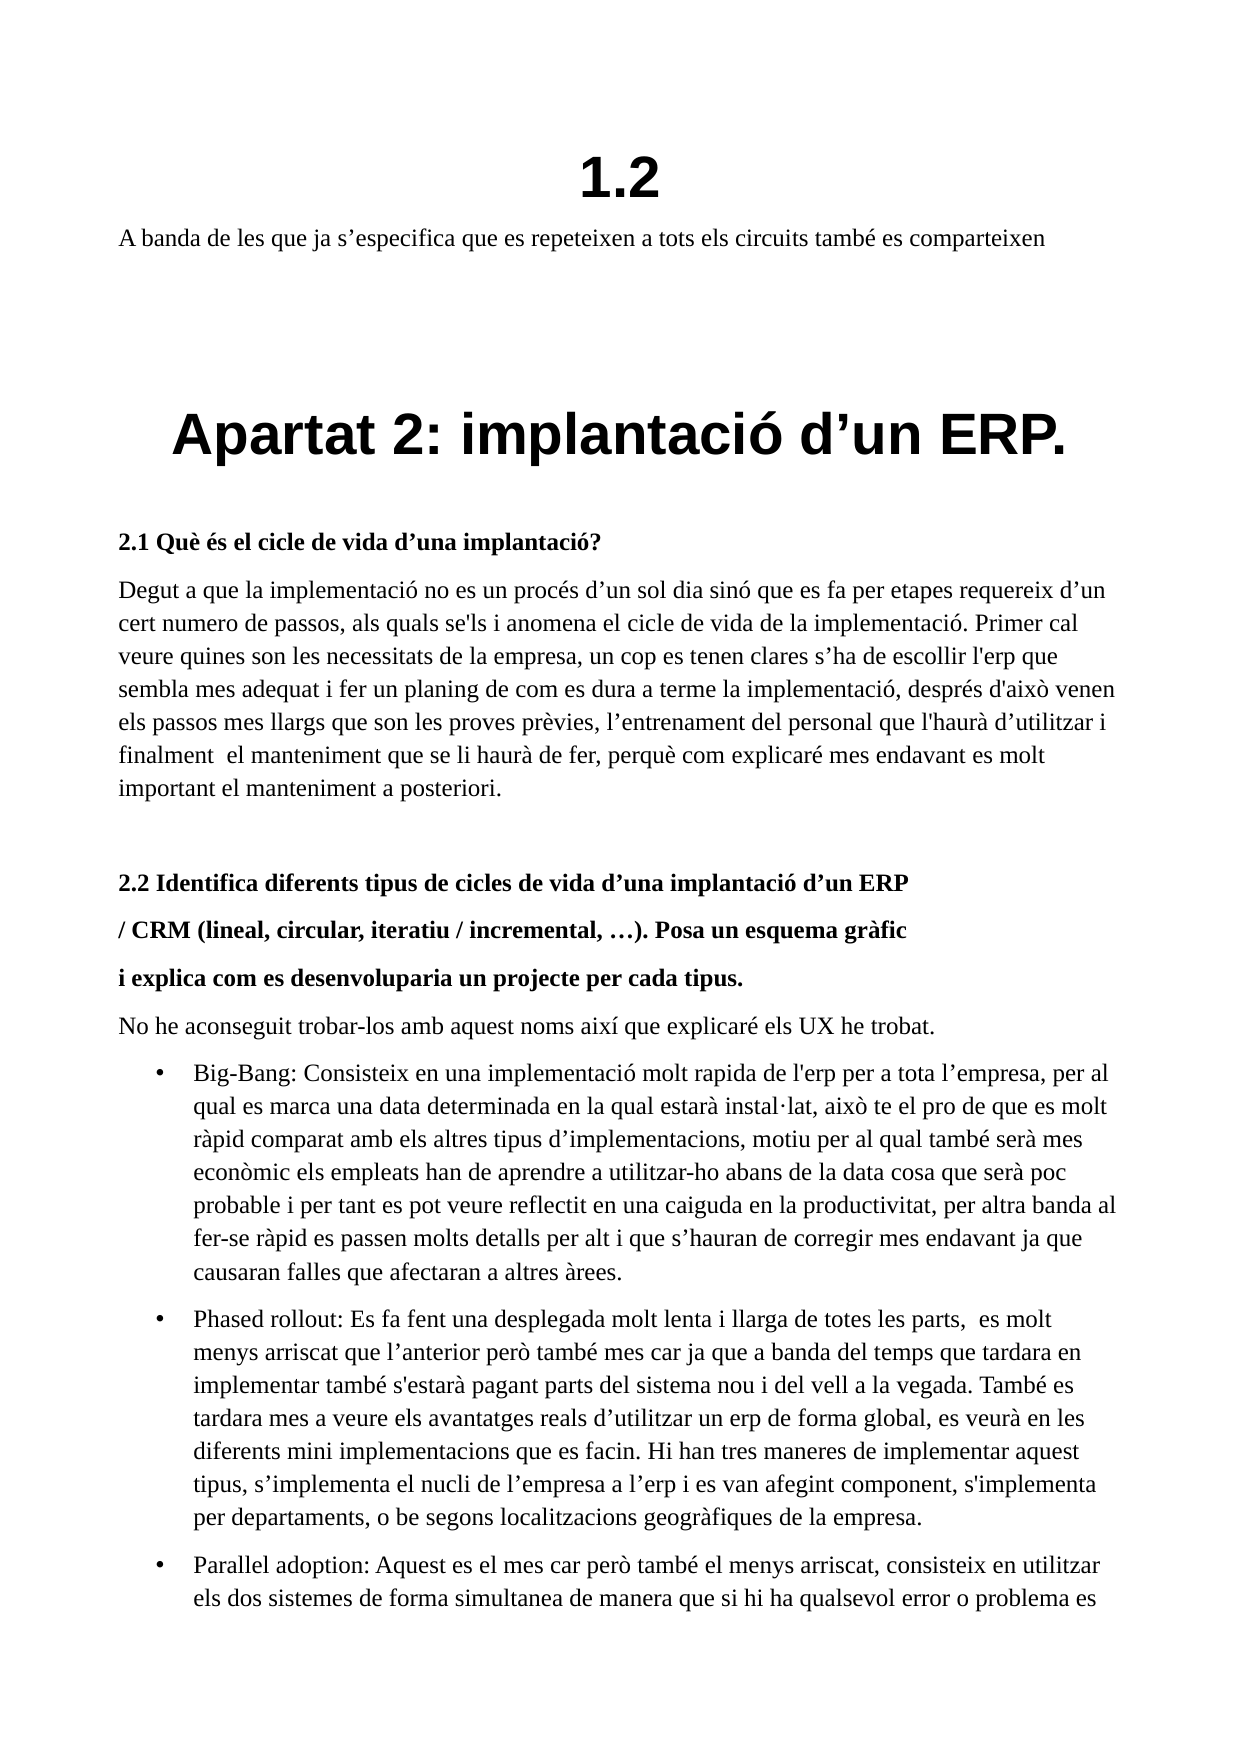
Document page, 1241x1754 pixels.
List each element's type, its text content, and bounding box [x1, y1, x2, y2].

list Big-Bang: Consisteix en una implementació molt rapida de l'erp per a tota l’empresa, per al qual es marca una data determinada en la qual estarà instal·lat, això te el pro de que es molt ràpid comparat amb els altres tipus d’implementacions, motiu per al qual també serà mes econòmic els empleats han de aprendre a utilitzar-ho abans de la data cosa que serà poc probable i per tant es pot veure reflectit en una caiguda en la productivitat, per altra banda al fer-se ràpid es passen molts detalls per alt i que s’hauran de corregir mes endavant ja que causaran falles que afectaran a altres àrees. [156, 1058, 1122, 1285]
text i explica com es desenvoluparia un projecte per cada tipus. [118, 963, 1122, 992]
text A banda de les que ja s’especifica que es repeteixen a tots els circuits també es comparteixen [118, 223, 1122, 251]
text 2.2 Identifica diferents tipus de cicles de vida d’una implantació d’un ERP [118, 868, 1122, 897]
list Parallel adoption: Aquest es el mes car però també el menys arriscat, consisteix en utilitzar els dos sistemes de forma simultanea de manera que si hi ha qualsevol error o problema es [156, 1550, 1122, 1612]
text / CRM (lineal, circular, iteratiu / incremental, …). Posa un esquema gràfic [118, 916, 1122, 944]
title 1.2 [118, 143, 1122, 210]
list Phased rollout: Es fa fent una desplegada molt lenta i llarga de totes les parts, es molt menys arriscat que l’anterior però també mes car ja que a banda del temps que tardara en implementar també s'estarà pagant parts del sistema nou i del vell a la vegada. També es tardara mes a veure els avantatges reals d’utilitzar un erp de forma global, es veurà en les diferents mini implementacions que es facin. Hi han tres maneres de implementar aquest tipus, s’implementa el nucli de l’empresa a l’erp i es van afegint component, s'implementa per departaments, o be segons localitzacions geogràfiques de la empresa. [156, 1304, 1122, 1531]
title Apartat 2: implantació d’un ERP. [118, 400, 1122, 467]
text Degut a que la implementació no es un procés d’un sol dia sinó que es fa per etapes requereix d’un cert numero de passos, als quals se'ls i anomena el cicle de vida de la implementació. Primer cal veure quines son les necessitats de la empresa, un cop es tenen clares s’ha de escollir l'erp que sembla mes adequat i fer un planing de com es dura a terme la implementació, després d'això venen els passos mes llargs que son les proves prèvies, l’entrenament del personal que l'haurà d’utilitzar i finalment el manteniment que se li haurà de fer, perquè com explicaré mes endavant es molt important el manteniment a posteriori. [118, 575, 1122, 802]
text 2.1 Què és el cicle de vida d’una implantació? [118, 527, 1122, 556]
text No he aconseguit trobar-los amb aquest noms així que explicaré els UX he trobat. [118, 1011, 1122, 1039]
